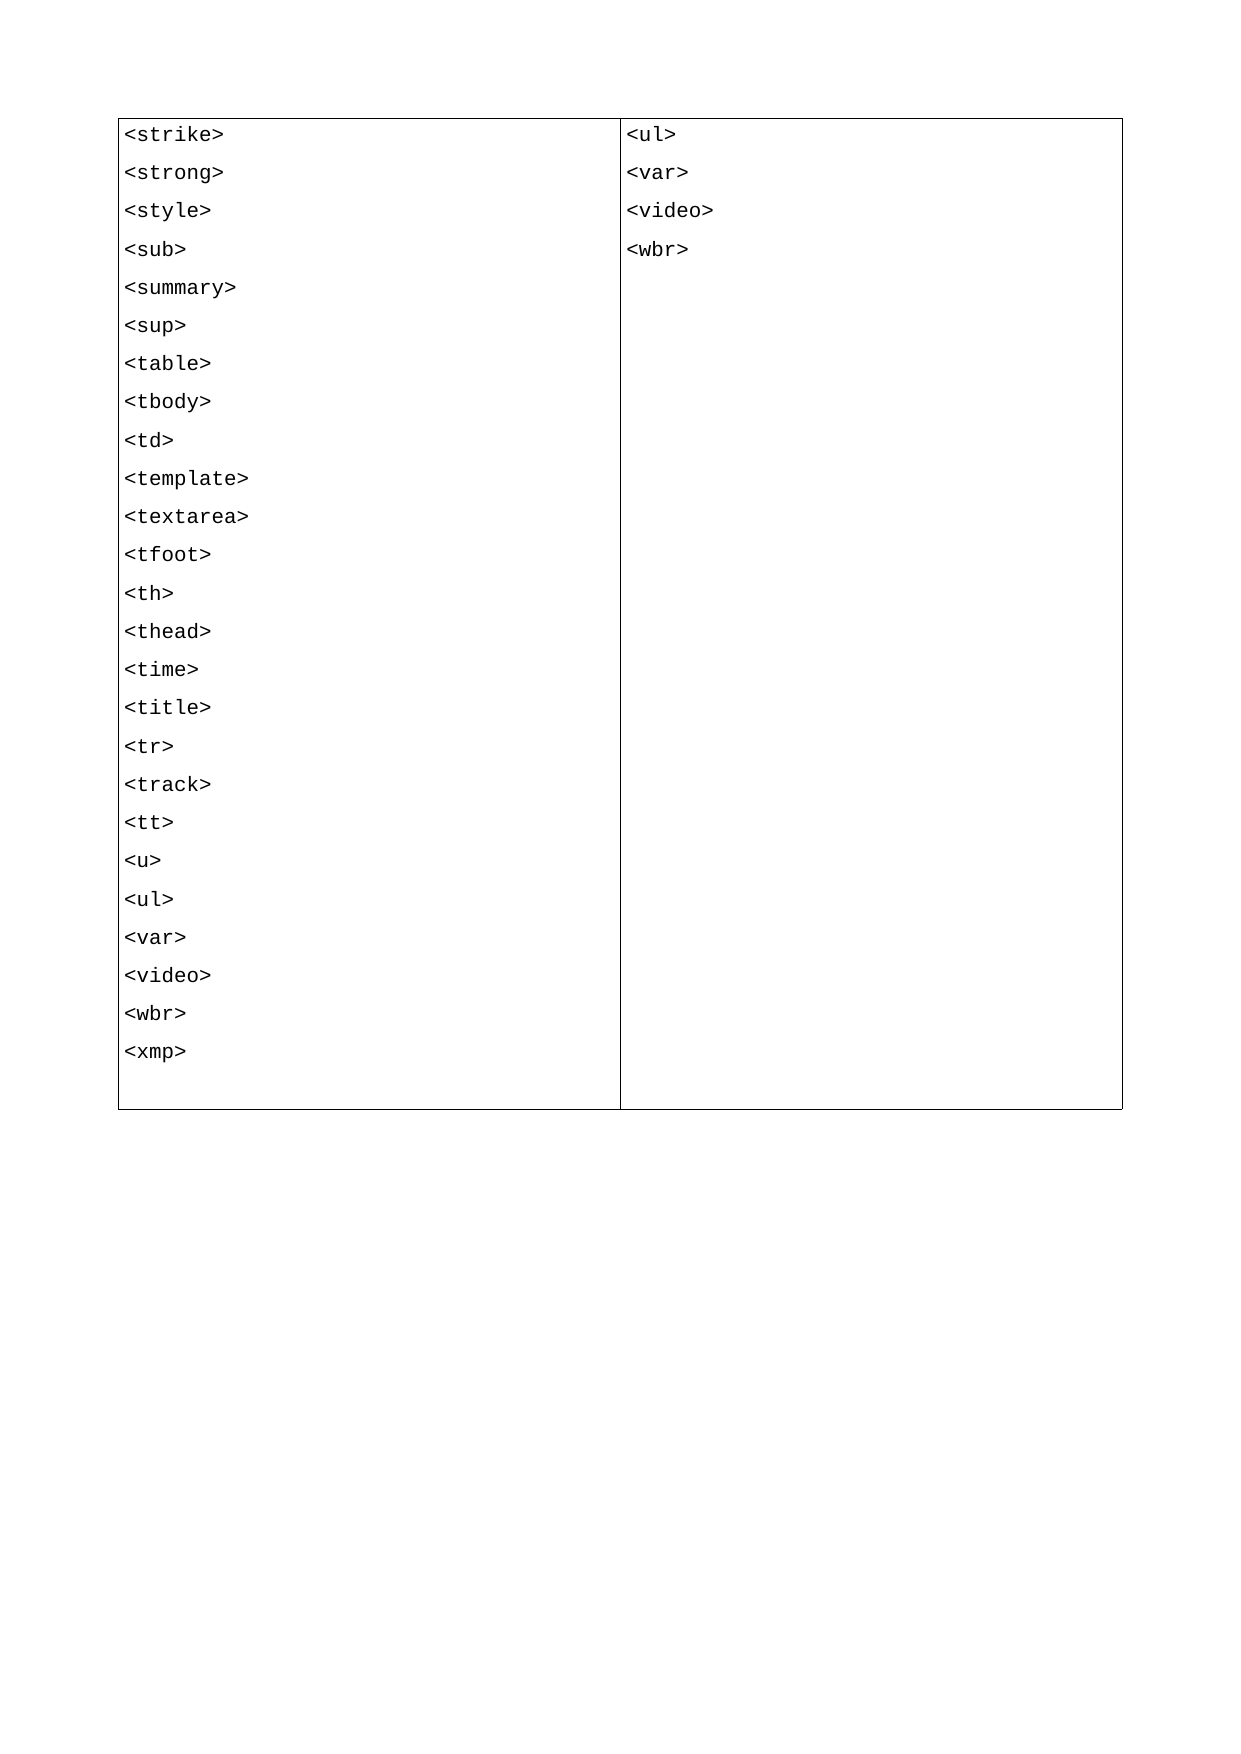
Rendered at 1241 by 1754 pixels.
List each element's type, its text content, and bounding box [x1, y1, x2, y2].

table_cell <ul> <var> <video> <wbr> [621, 119, 1122, 1109]
table_cell <strike> <strong> <style> <sub> <summary> <sup> <table> <tbody> <td> <template> <textarea> <tfoot> <th> <thead> <time> <title> <tr> <track> <tt> <u> <ul> <var> <video> <wbr> <xmp> [119, 119, 620, 1109]
